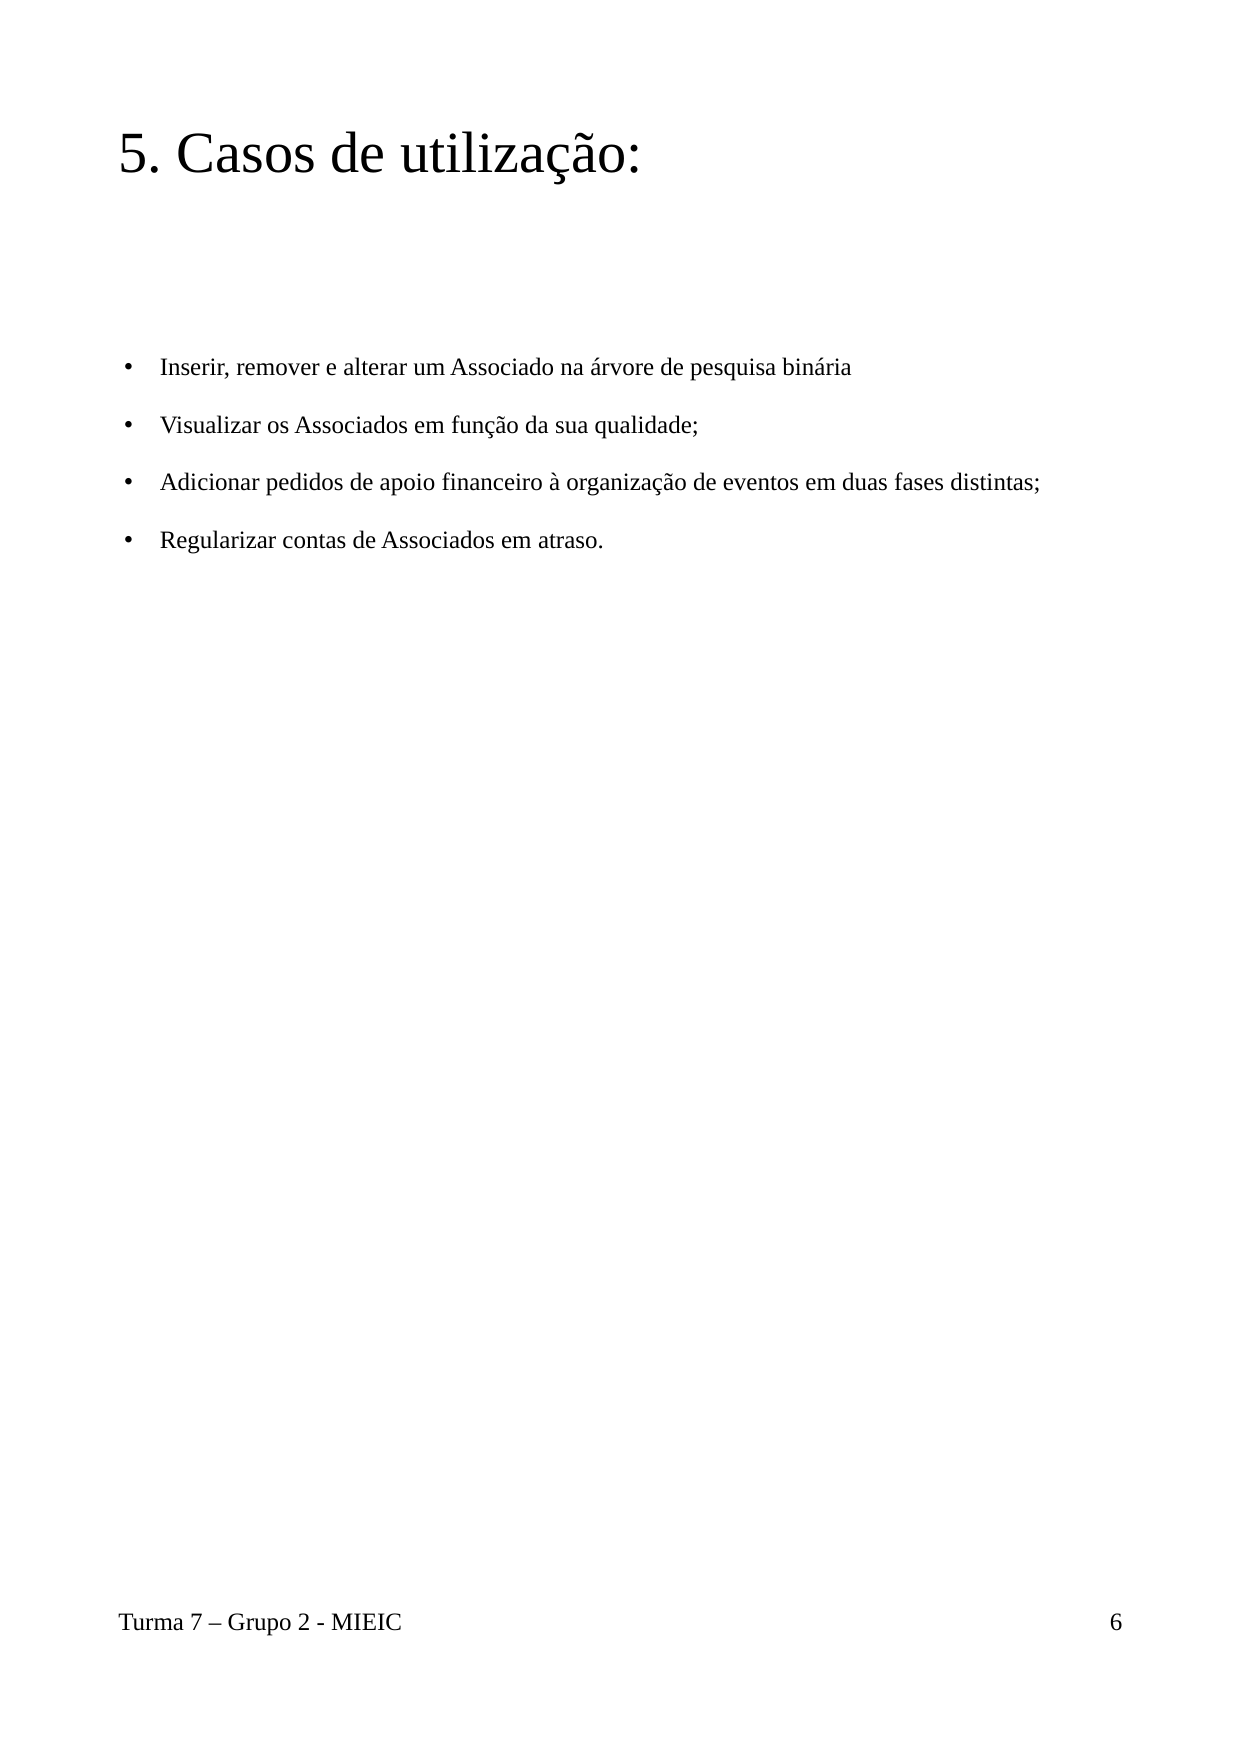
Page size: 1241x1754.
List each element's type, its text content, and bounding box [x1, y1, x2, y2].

list Adicionar pedidos de apoio financeiro à organização de eventos em duas fases distintas; [124, 467, 1122, 496]
text 5. Casos de utilização: [118, 118, 1122, 185]
list Inserir, remover e alterar um Associado na árvore de pesquisa binária [124, 352, 1122, 381]
list Regularizar contas de Associados em atraso. [124, 525, 1122, 554]
list Visualizar os Associados em função da sua qualidade; [124, 410, 1122, 439]
